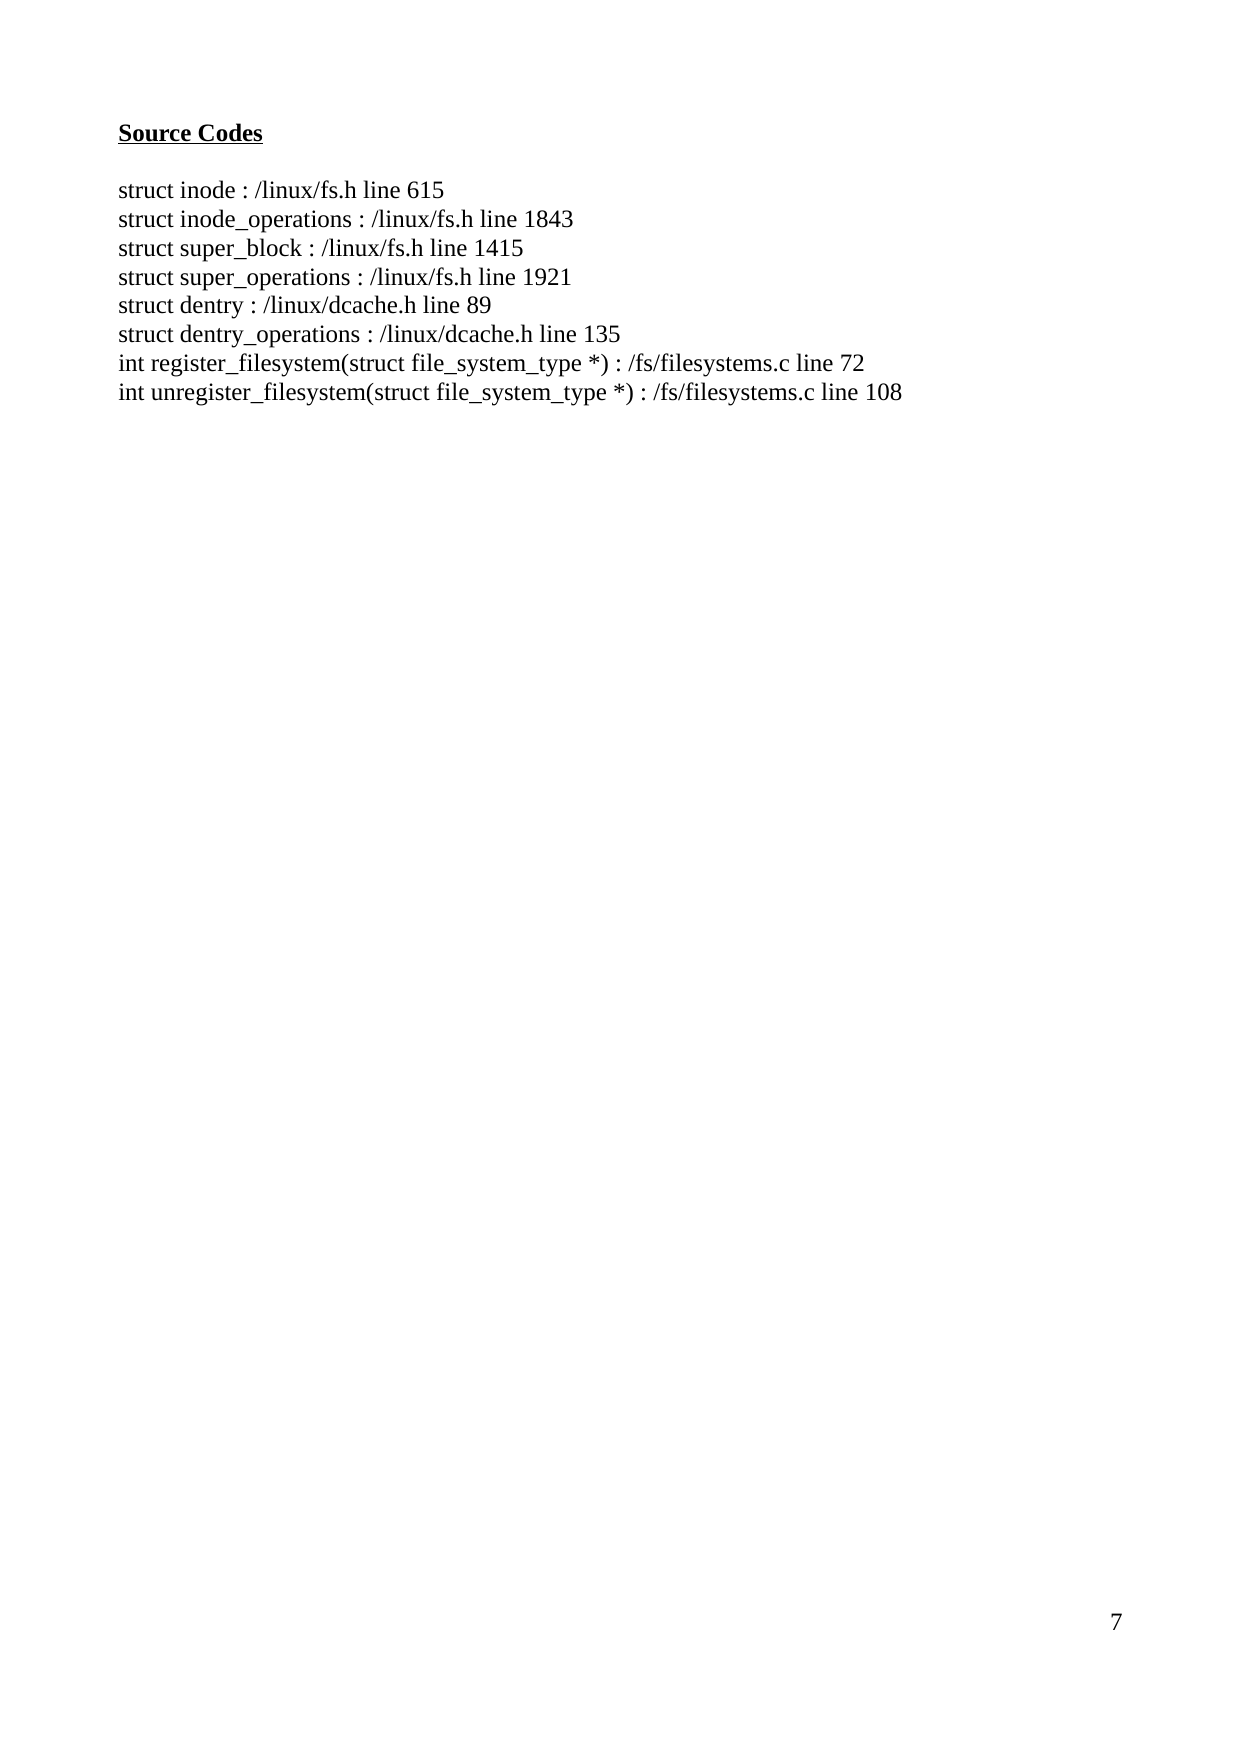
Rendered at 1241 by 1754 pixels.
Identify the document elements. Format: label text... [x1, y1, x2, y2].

text Source Codes [118, 118, 1122, 147]
text struct inode_operations : /linux/fs.h line 1843 [118, 204, 1122, 233]
text struct super_operations : /linux/fs.h line 1921 [118, 262, 1122, 291]
text int unregister_filesystem(struct file_system_type *) : /fs/filesystems.c line 108 [118, 377, 1122, 406]
text struct inode : /linux/fs.h line 615 [118, 176, 1122, 204]
text struct super_block : /linux/fs.h line 1415 [118, 233, 1122, 262]
text int register_filesystem(struct file_system_type *) : /fs/filesystems.c line 72 [118, 348, 1122, 377]
text struct dentry_operations : /linux/dcache.h line 135 [118, 319, 1122, 348]
text struct dentry : /linux/dcache.h line 89 [118, 291, 1122, 319]
